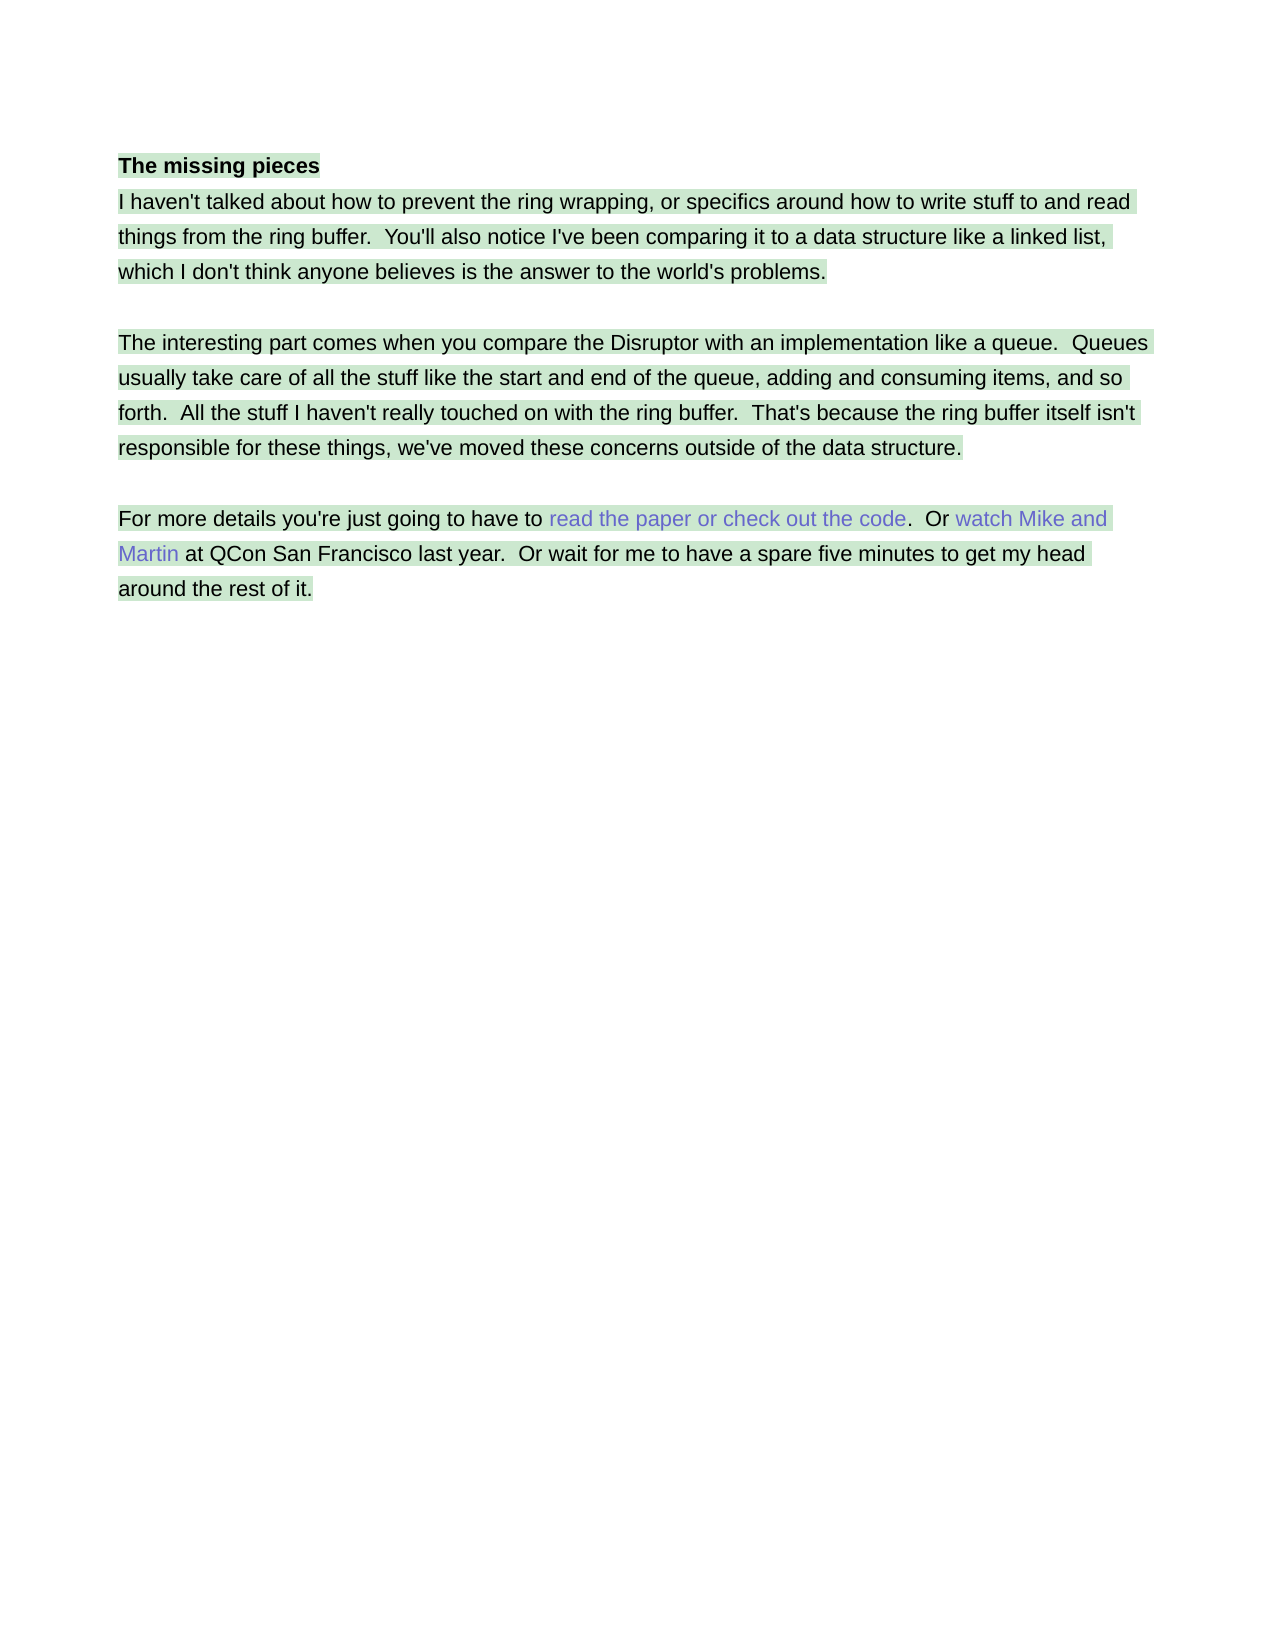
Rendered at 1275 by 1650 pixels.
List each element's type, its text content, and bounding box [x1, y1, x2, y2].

text The missing pieces I haven't talked about how to prevent the ring wrapping, or specifics around how to write stuff to and read things from the ring buffer. You'll also notice I've been comparing it to a data structure like a linked list, which I don't think anyone believes is the answer to the world's problems. The interesting part comes when you compare the Disruptor with an implementation like a queue. Queues usually take care of all the stuff like the start and end of the queue, adding and consuming items, and so forth. All the stuff I haven't really touched on with the ring buffer. That's because the ring buffer itself isn't responsible for these things, we've moved these concerns outside of the data structure. For more details you're just going to have to read the paper or check out the code. Or watch Mike and Martin at QCon San Francisco last year. Or wait for me to have a spare five minutes to get my head around the rest of it. [118, 118, 1157, 601]
